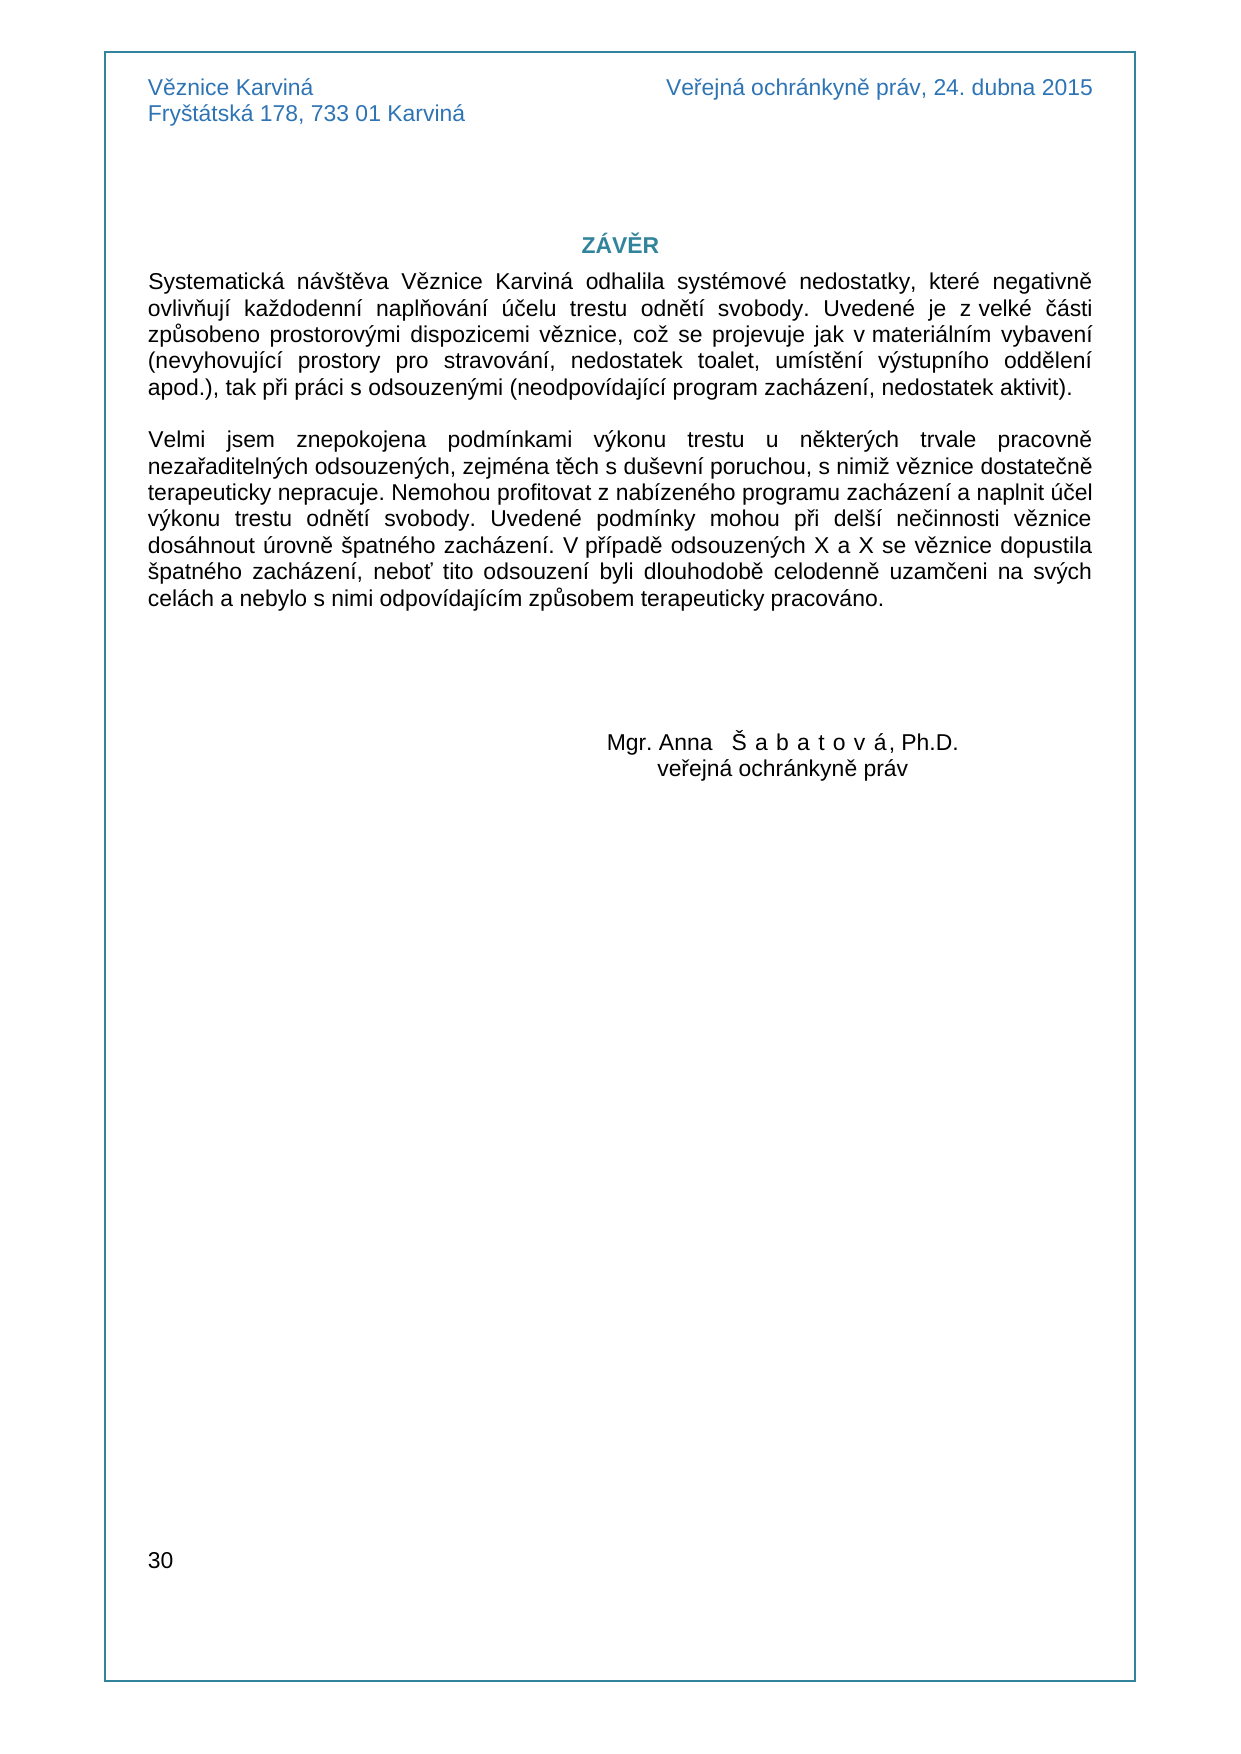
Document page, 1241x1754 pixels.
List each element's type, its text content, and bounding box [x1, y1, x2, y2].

text Mgr. Anna Šabatová, Ph.D. [473, 729, 1092, 755]
text Systematická návštěva Věznice Karviná odhalila systémové nedostatky, které negativně ovlivňují každodenní naplňování účelu trestu odnětí svobody. Uvedené je z velké části způsobeno prostorovými dispozicemi věznice, což se projevuje jak v materiálním vybavení (nevyhovující prostory pro stravování, nedostatek toalet, umístění výstupního oddělení apod.), tak při práci s odsouzenými (neodpovídající program zacházení, nedostatek aktivit). [148, 268, 1092, 400]
subtitle ZÁVĚR [148, 232, 1092, 258]
text veřejná ochránkyně práv [473, 755, 1092, 781]
text Velmi jsem znepokojena podmínkami výkonu trestu u některých trvale pracovně nezařaditelných odsouzených, zejména těch s duševní poruchou, s nimiž věznice dostatečně terapeuticky nepracuje. Nemohou profitovat z nabízeného programu zacházení a naplnit účel výkonu trestu odnětí svobody. Uvedené podmínky mohou při delší nečinnosti věznice dosáhnout úrovně špatného zacházení. V případě odsouzených X a X se věznice dopustila špatného zacházení, neboť tito odsouzení byli dlouhodobě celodenně uzamčeni na svých celách a nebylo s nimi odpovídajícím způsobem terapeuticky pracováno. [148, 426, 1092, 611]
